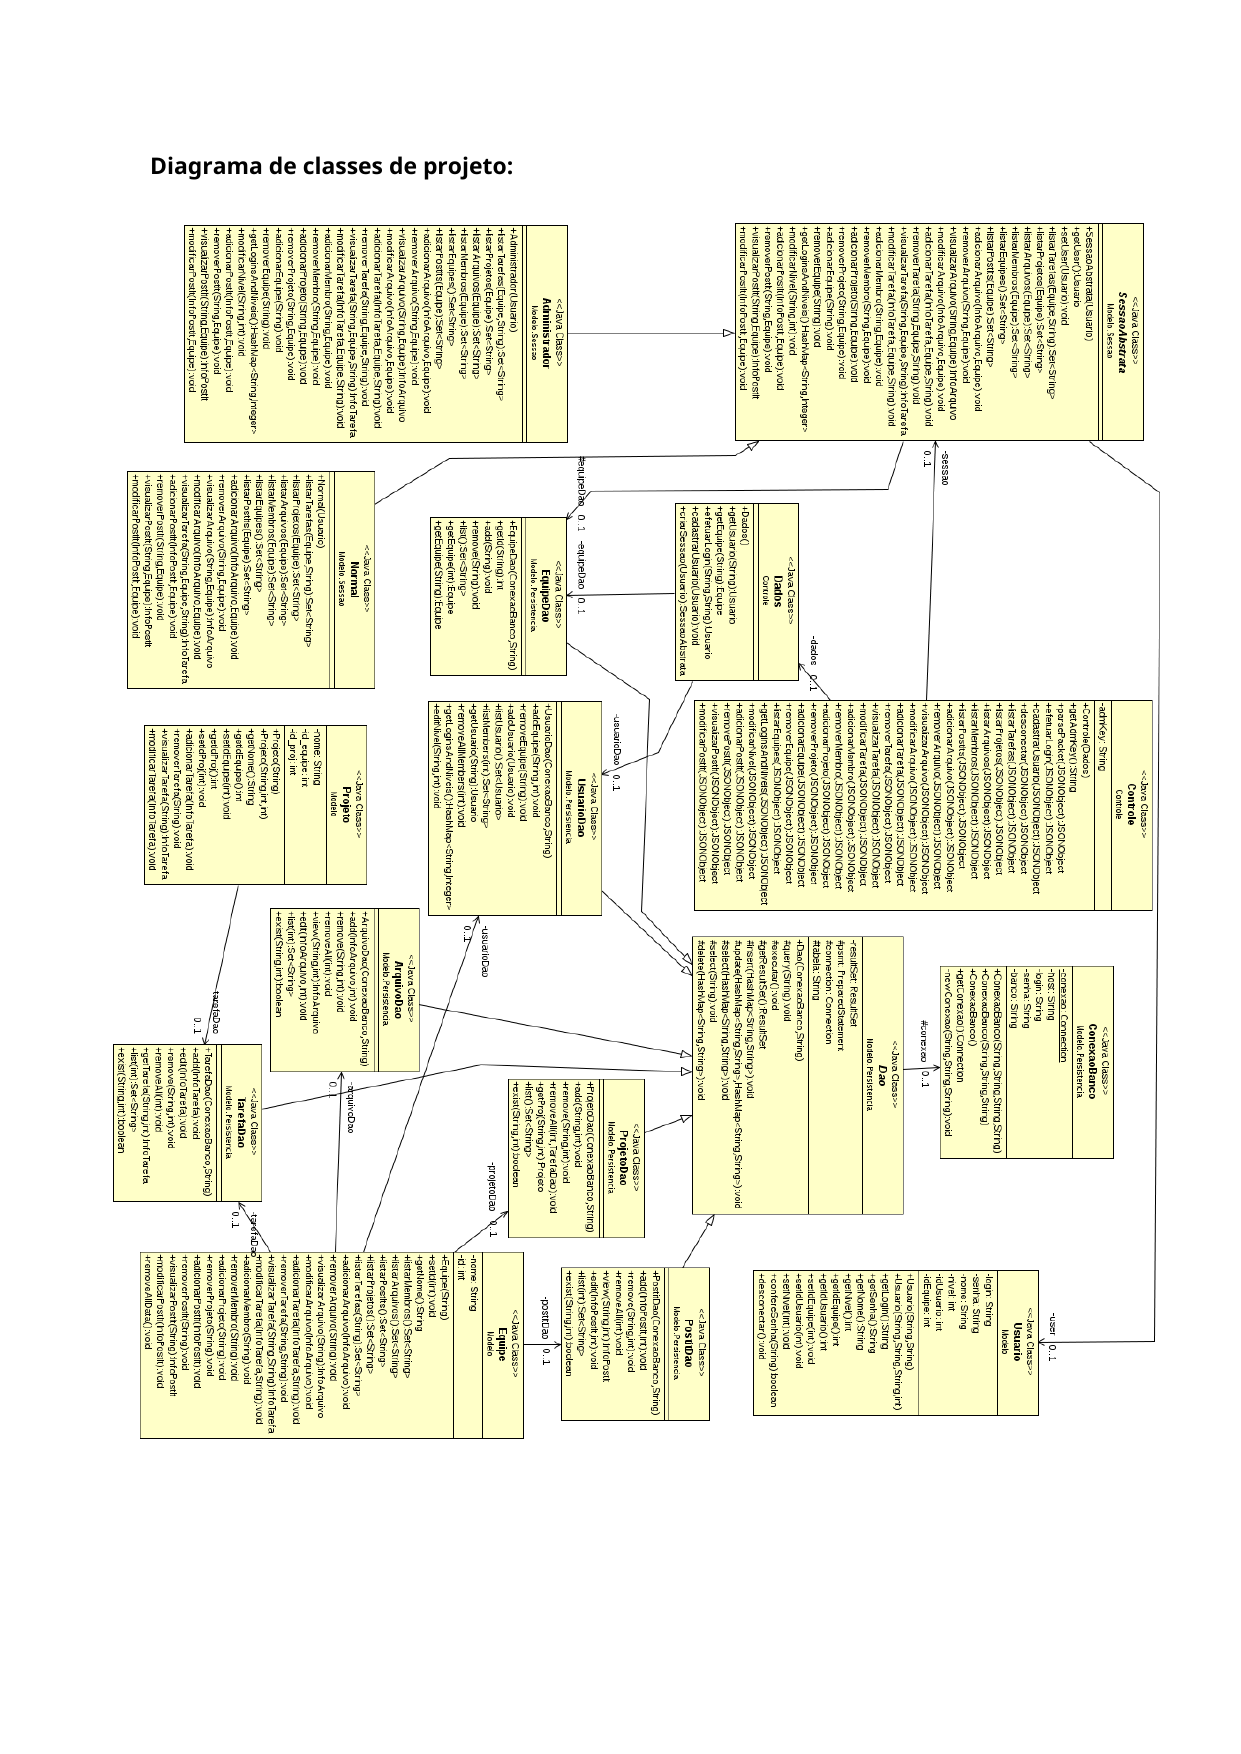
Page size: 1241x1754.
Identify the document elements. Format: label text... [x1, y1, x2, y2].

text Diagrama de classes de projeto: [150, 150, 1090, 181]
picture [110, 220, 1160, 1441]
